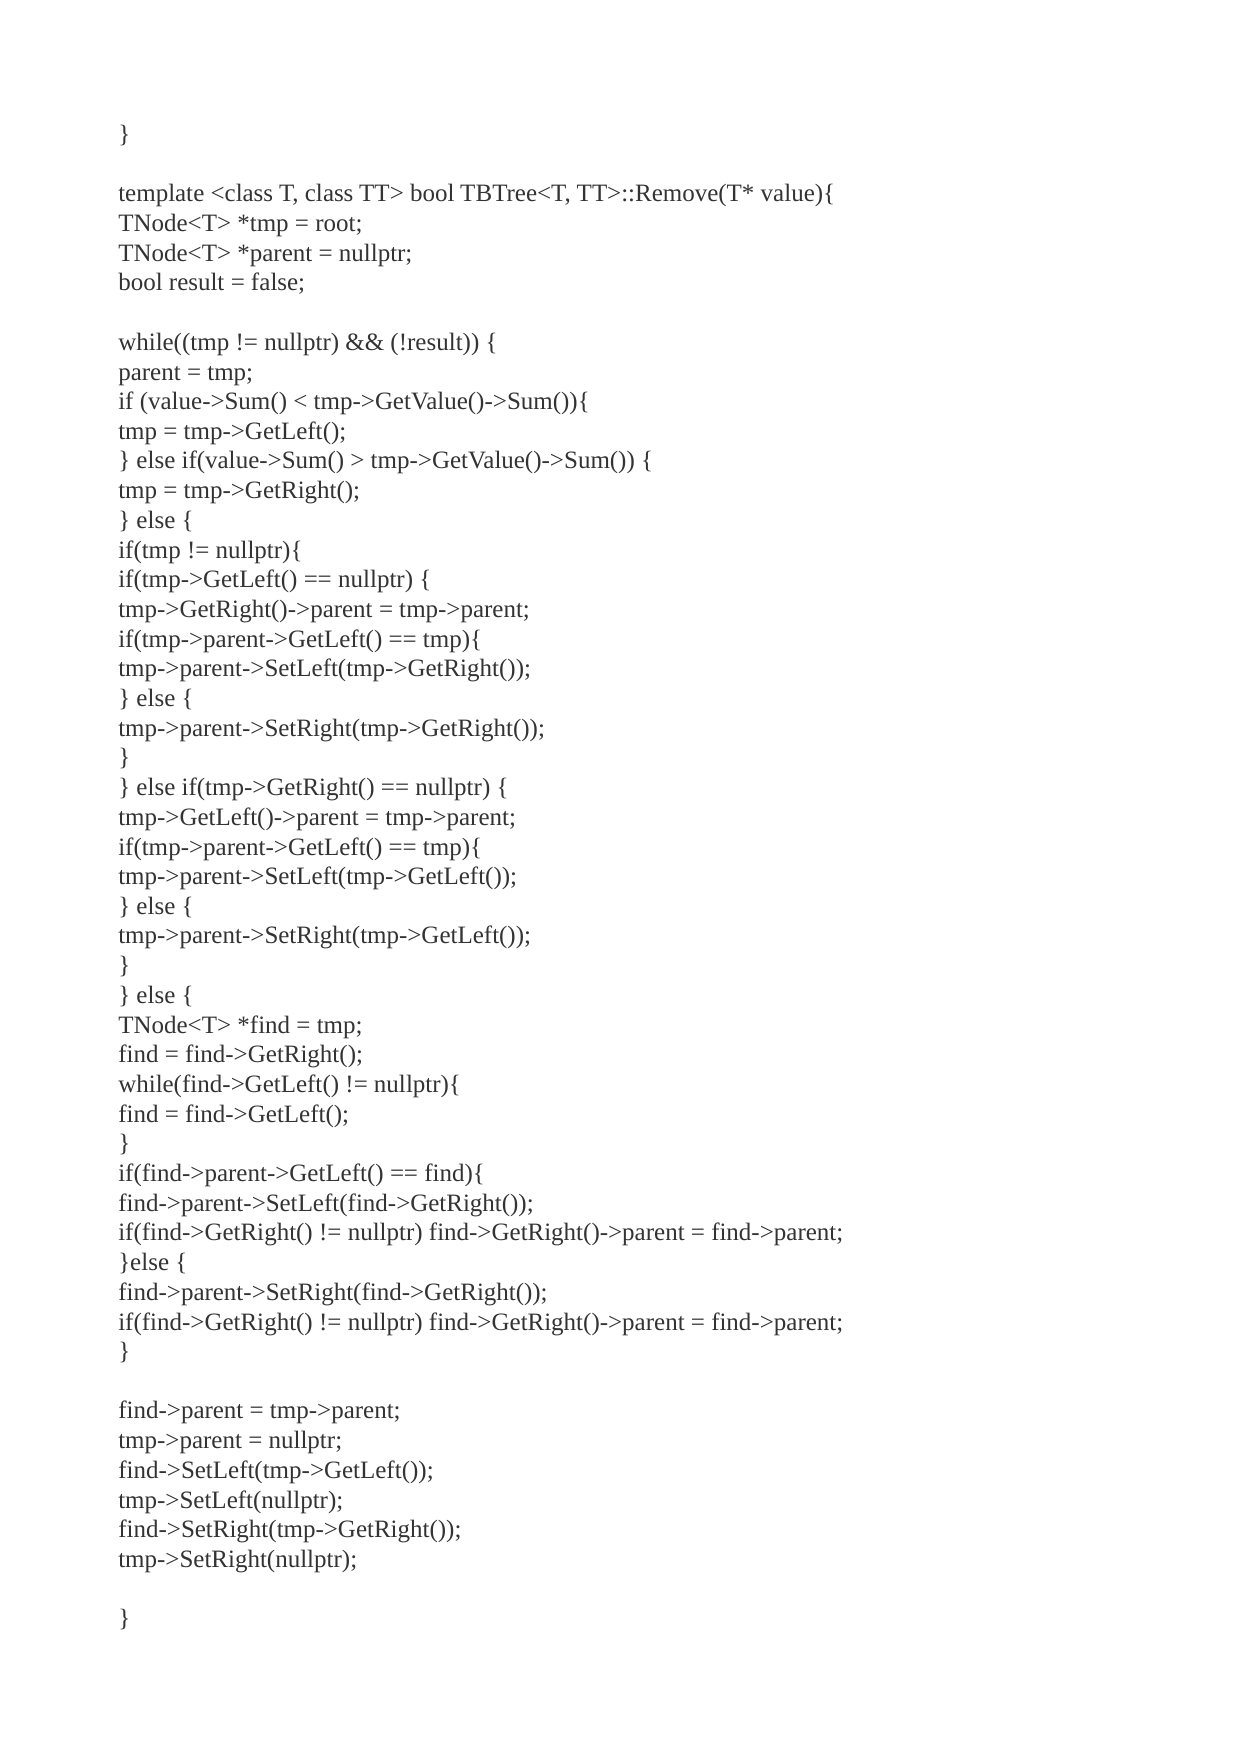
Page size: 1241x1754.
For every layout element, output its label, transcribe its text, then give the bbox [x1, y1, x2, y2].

text } [118, 949, 1122, 979]
text } else if(tmp->GetRight() == nullptr) { [118, 771, 1122, 801]
text TNode<T> *parent = nullptr; [118, 237, 1122, 267]
text while(find->GetLeft() != nullptr){ [118, 1068, 1122, 1098]
text } [118, 1335, 1122, 1365]
text if(find->GetRight() != nullptr) find->GetRight()->parent = find->parent; [118, 1217, 1122, 1246]
text tmp->SetLeft(nullptr); [118, 1484, 1122, 1513]
text tmp->GetRight()->parent = tmp->parent; [118, 593, 1122, 623]
text find->parent = tmp->parent; [118, 1395, 1122, 1424]
text if(tmp->parent->GetLeft() == tmp){ [118, 623, 1122, 652]
text find->parent->SetLeft(find->GetRight()); [118, 1187, 1122, 1217]
text } else { [118, 682, 1122, 712]
text tmp->parent->SetLeft(tmp->GetRight()); [118, 652, 1122, 682]
text find->SetRight(tmp->GetRight()); [118, 1513, 1122, 1543]
text find->parent->SetRight(find->GetRight()); [118, 1276, 1122, 1306]
text if(tmp != nullptr){ [118, 534, 1122, 563]
text tmp->parent->SetRight(tmp->GetLeft()); [118, 920, 1122, 949]
text tmp->parent->SetLeft(tmp->GetLeft()); [118, 860, 1122, 890]
text } [118, 118, 1122, 148]
text bool result = false; [118, 267, 1122, 296]
text tmp->GetLeft()->parent = tmp->parent; [118, 801, 1122, 831]
text }else { [118, 1246, 1122, 1276]
text } [118, 742, 1122, 771]
text TNode<T> *tmp = root; [118, 207, 1122, 237]
text if(find->GetRight() != nullptr) find->GetRight()->parent = find->parent; [118, 1306, 1122, 1335]
text template <class T, class TT> bool TBTree<T, TT>::Remove(T* value){ [118, 177, 1122, 207]
text tmp->parent->SetRight(tmp->GetRight()); [118, 712, 1122, 742]
text if(tmp->parent->GetLeft() == tmp){ [118, 831, 1122, 860]
text if(find->parent->GetLeft() == find){ [118, 1157, 1122, 1187]
text if (value->Sum() < tmp->GetValue()->Sum()){ [118, 385, 1122, 415]
text parent = tmp; [118, 356, 1122, 385]
text if(tmp->GetLeft() == nullptr) { [118, 563, 1122, 593]
text } [118, 1602, 1122, 1632]
text find = find->GetLeft(); [118, 1098, 1122, 1127]
text } else { [118, 979, 1122, 1009]
text tmp = tmp->GetRight(); [118, 474, 1122, 504]
text tmp->SetRight(nullptr); [118, 1543, 1122, 1573]
text tmp->parent = nullptr; [118, 1424, 1122, 1454]
text } else { [118, 890, 1122, 920]
text } else { [118, 504, 1122, 534]
text find = find->GetRight(); [118, 1038, 1122, 1068]
text } [118, 1127, 1122, 1157]
text while((tmp != nullptr) && (!result)) { [118, 326, 1122, 356]
text TNode<T> *find = tmp; [118, 1009, 1122, 1038]
text } else if(value->Sum() > tmp->GetValue()->Sum()) { [118, 445, 1122, 474]
text find->SetLeft(tmp->GetLeft()); [118, 1454, 1122, 1484]
text tmp = tmp->GetLeft(); [118, 415, 1122, 445]
